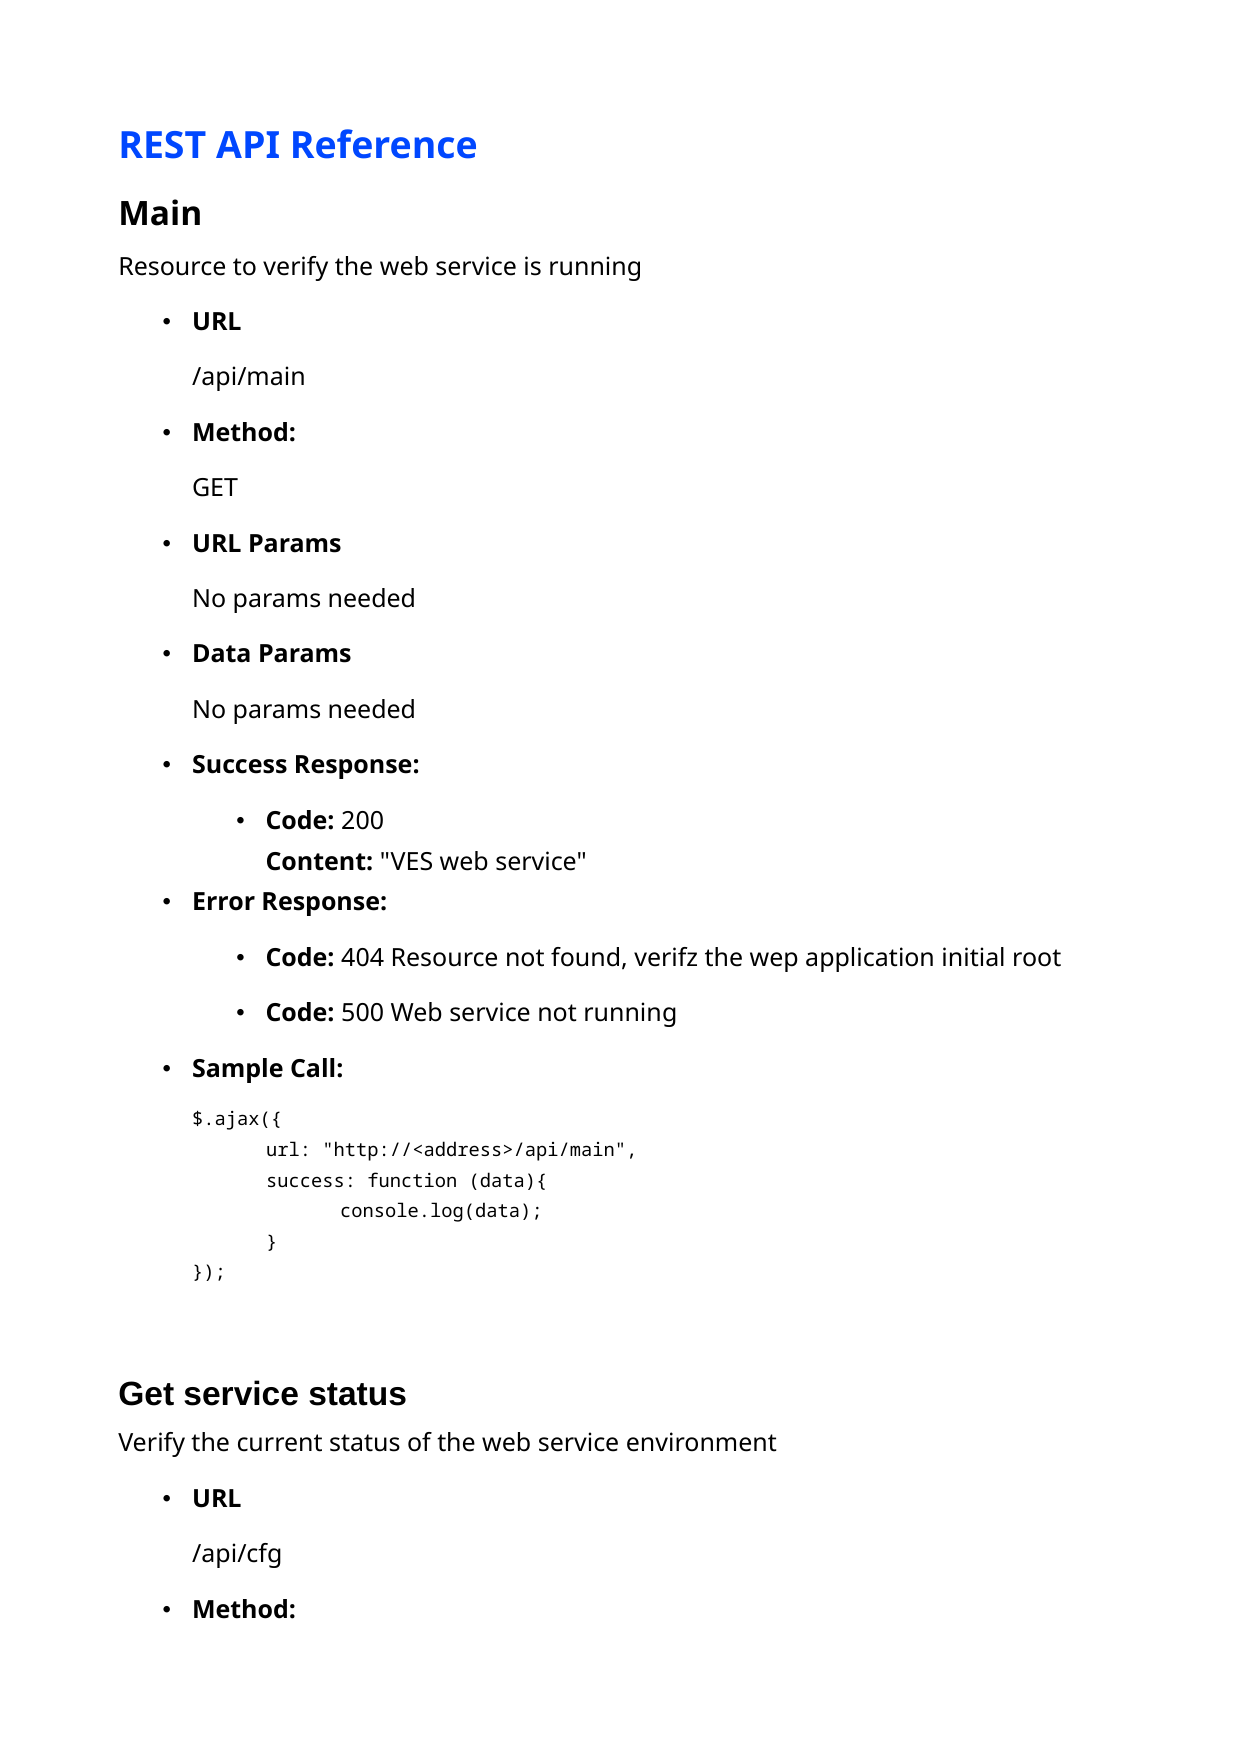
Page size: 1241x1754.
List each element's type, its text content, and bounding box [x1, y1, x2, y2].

list $.ajax({ url: "http://<address>/api/main", success: function (data){ console.log(data); } }); [162, 1106, 1122, 1284]
list GET [162, 470, 1122, 504]
list Success Response: [162, 747, 1122, 781]
list Code: 200 Content: "VES web service" [236, 802, 1122, 877]
list /api/cfg [162, 1536, 1122, 1570]
list Sample Call: [162, 1050, 1122, 1084]
list No params needed [162, 692, 1122, 726]
list Method: [162, 414, 1122, 448]
text REST API Reference [118, 118, 1122, 169]
list URL Params [162, 525, 1122, 559]
list No params needed [162, 581, 1122, 615]
text Resource to verify the web service is running [118, 248, 1122, 282]
list Data Params [162, 636, 1122, 670]
subtitle Get service status [118, 1374, 1122, 1413]
list Code: 500 Web service not running [236, 995, 1122, 1029]
list Error Response: [162, 884, 1122, 918]
list URL [162, 304, 1122, 338]
list /api/main [162, 359, 1122, 393]
list URL [162, 1481, 1122, 1514]
text Verify the current status of the web service environment [118, 1425, 1122, 1459]
list Method: [162, 1591, 1122, 1625]
subtitle Main [118, 190, 1122, 236]
list Code: 404 Resource not found, verifz the wep application initial root [236, 939, 1122, 973]
